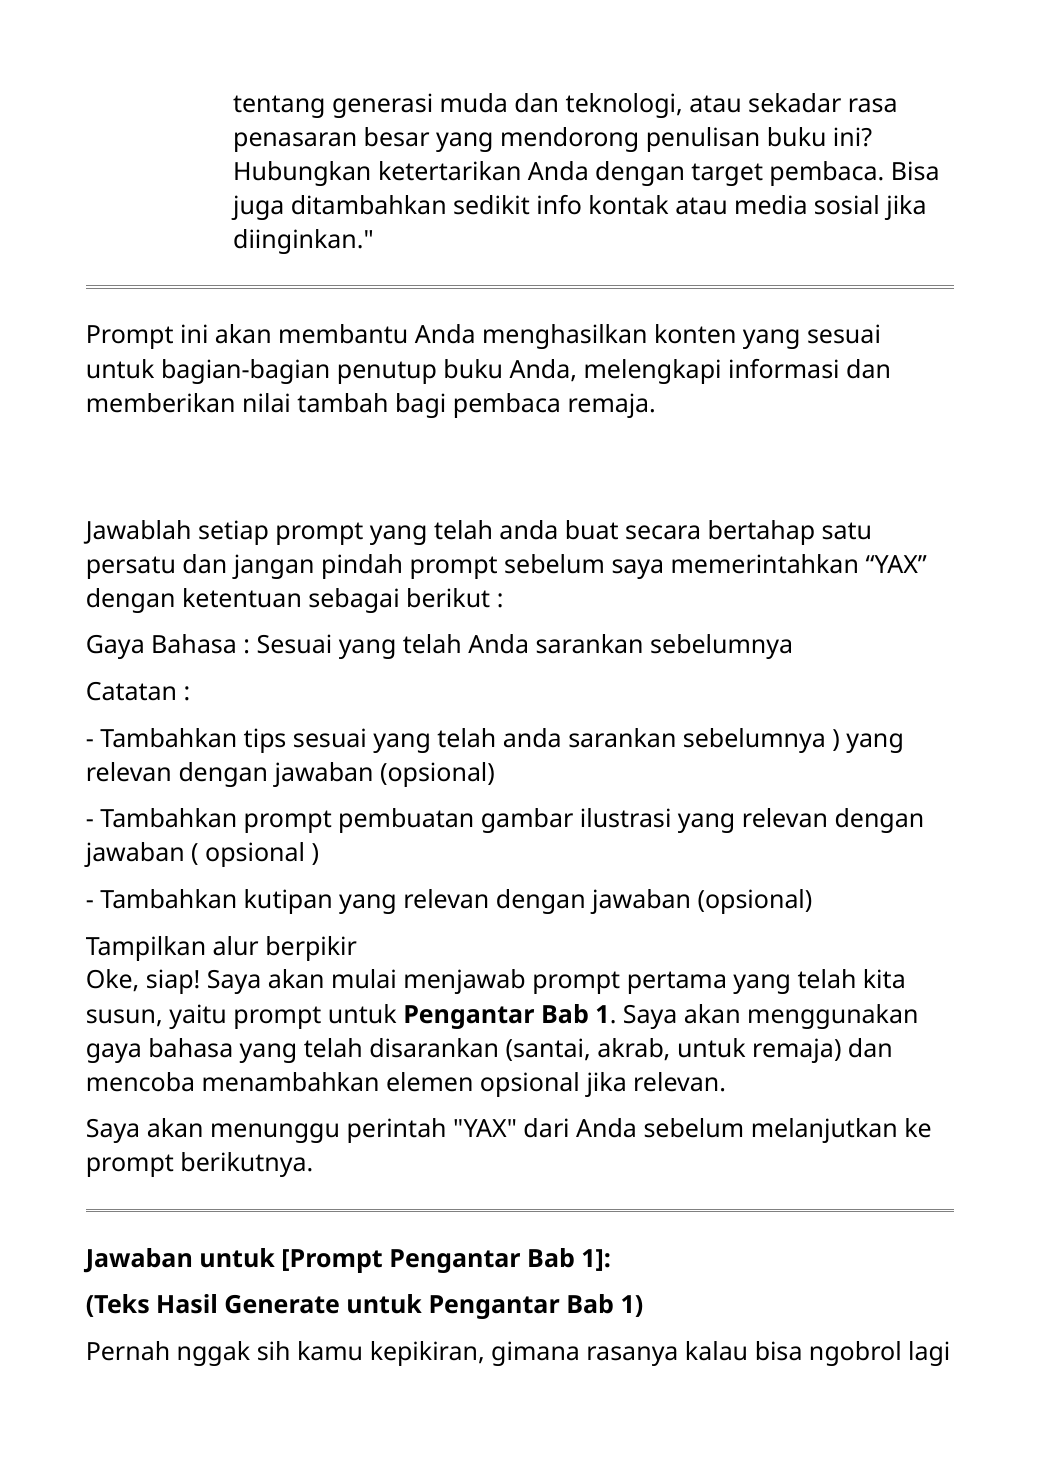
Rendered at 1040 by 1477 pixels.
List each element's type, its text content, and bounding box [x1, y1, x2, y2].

text - Tambahkan prompt pembuatan gambar ilustrasi yang relevan dengan jawaban ( opsional ) [86, 801, 954, 869]
text (Teks Hasil Generate untuk Pengantar Bab 1) [86, 1287, 954, 1321]
text - Tambahkan kutipan yang relevan dengan jawaban (opsional) [86, 882, 954, 916]
text Jawaban untuk [Prompt Pengantar Bab 1]: [86, 1240, 954, 1274]
text Saya akan menunggu perintah "YAX" dari Anda sebelum melanjutkan ke prompt berikutnya. [86, 1111, 954, 1179]
text Catatan : [86, 674, 954, 708]
text Prompt ini akan membantu Anda menghasilkan konten yang sesuai untuk bagian-bagian penutup buku Anda, melengkapi informasi dan memberikan nilai tambah bagi pembaca remaja. [86, 317, 954, 419]
text Jawablah setiap prompt yang telah anda buat secara bertahap satu persatu dan jangan pindah prompt sebelum saya memerintahkan “YAX” dengan ketentuan sebagai berikut : [86, 512, 954, 615]
text Gaya Bahasa : Sesuai yang telah Anda sarankan sebelumnya [86, 627, 954, 661]
text - Tambahkan tips sesuai yang telah anda sarankan sebelumnya ) yang relevan dengan jawaban (opsional) [86, 720, 954, 788]
text Oke, siap! Saya akan mulai menjawab prompt pertama yang telah kita susun, yaitu prompt untuk Pengantar Bab 1. Saya akan menggunakan gaya bahasa yang telah disarankan (santai, akrab, untuk remaja) dan mencoba menambahkan elemen opsional jika relevan. [86, 962, 954, 1098]
text Pernah nggak sih kamu kepikiran, gimana rasanya kalau bisa ngobrol lagi [86, 1333, 954, 1368]
list tentang generasi muda dan teknologi, atau sekadar rasa penasaran besar yang mendorong penulisan buku ini? Hubungkan ketertarikan Anda dengan target pembaca. Bisa juga ditambahkan sedikit info kontak atau media sosial jika diinginkan." [203, 86, 954, 256]
text Tampilkan alur berpikir [86, 928, 954, 962]
